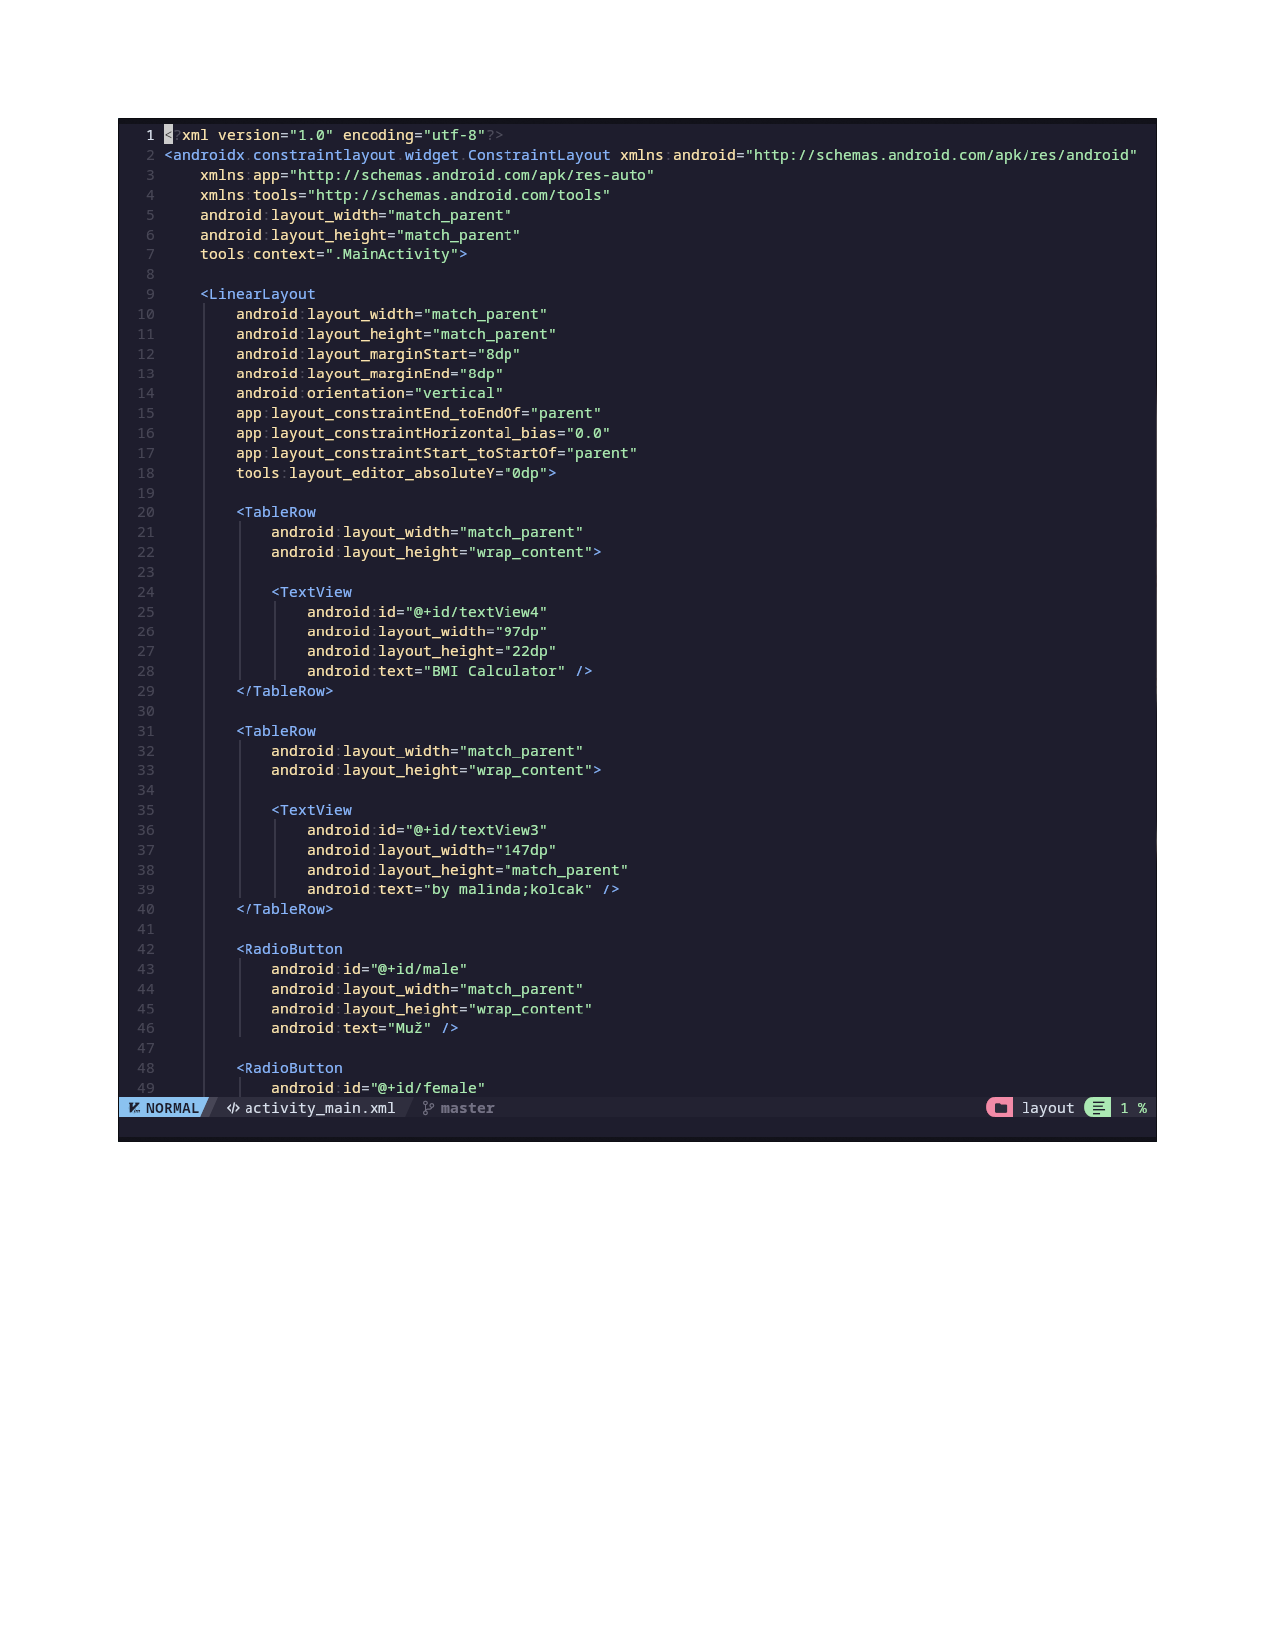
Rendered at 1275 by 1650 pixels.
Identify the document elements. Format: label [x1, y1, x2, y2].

picture [118, 118, 1157, 1142]
